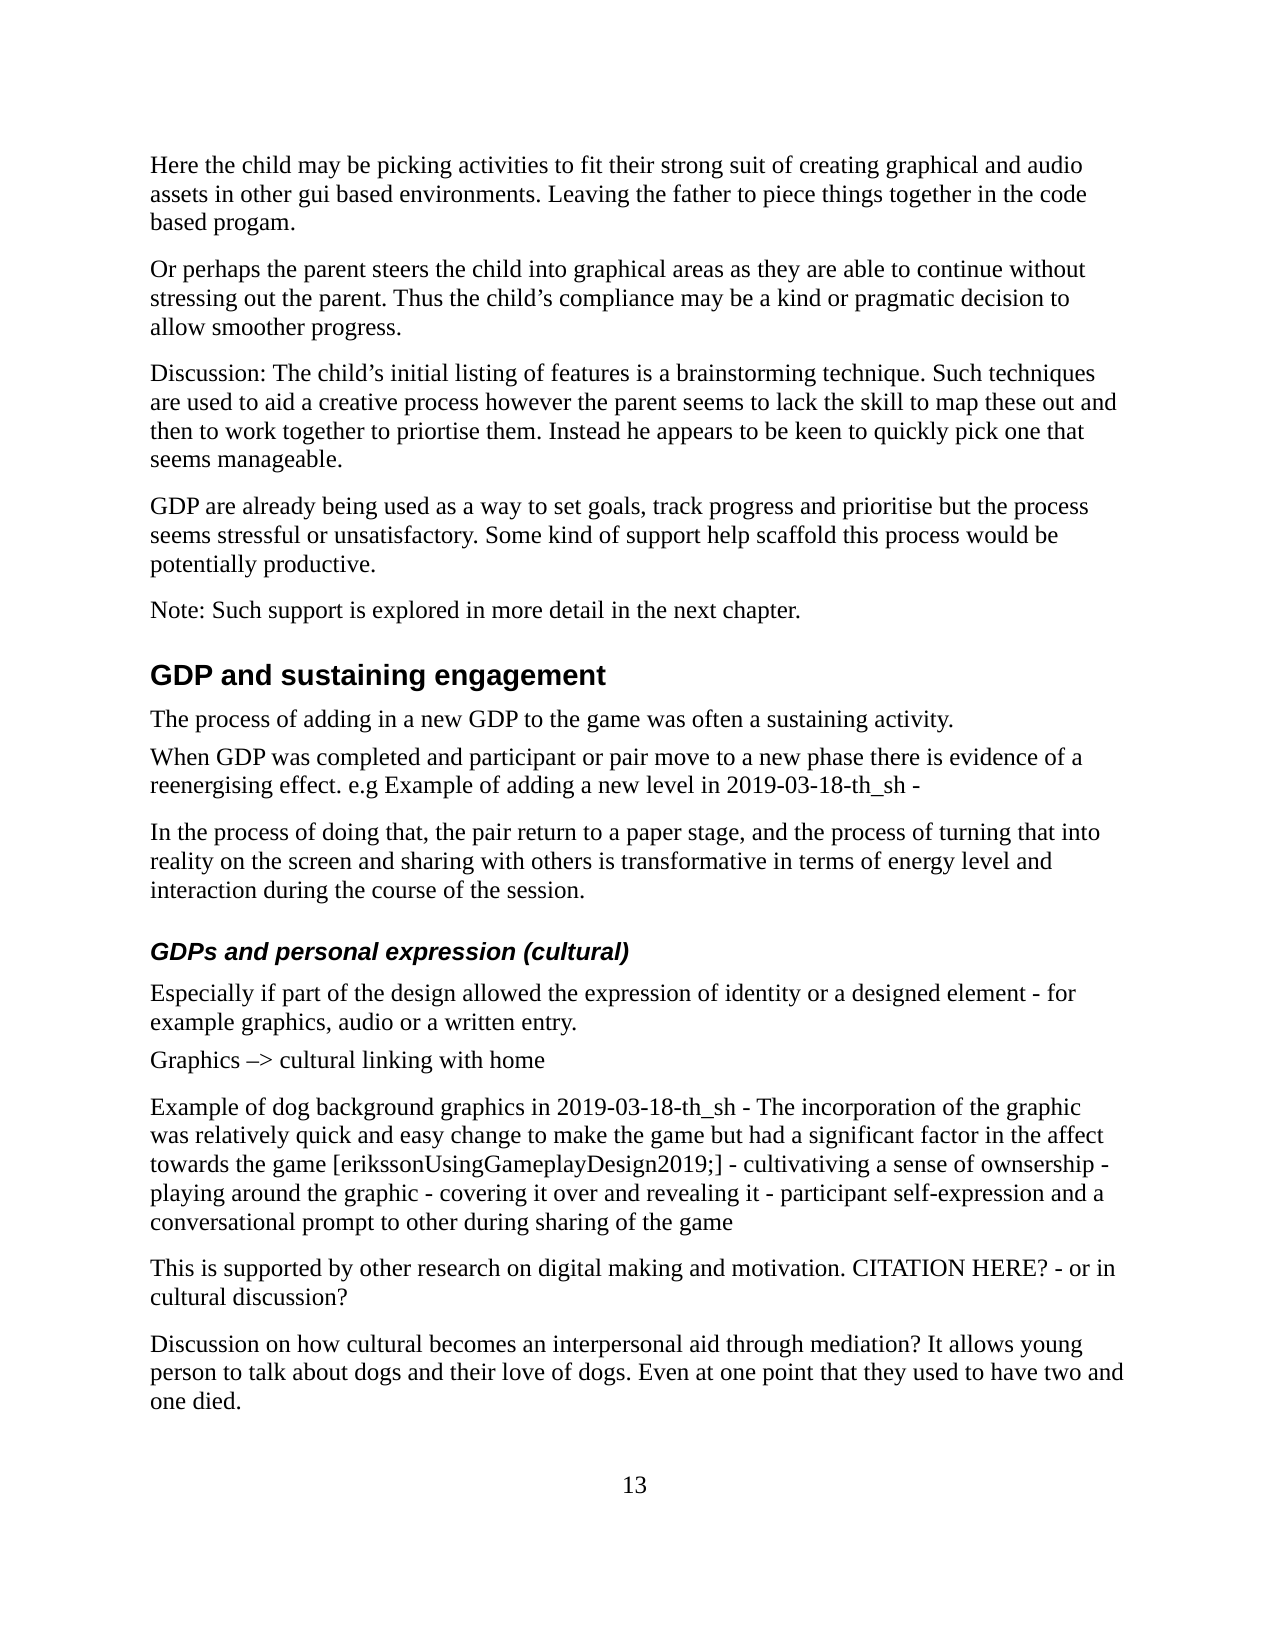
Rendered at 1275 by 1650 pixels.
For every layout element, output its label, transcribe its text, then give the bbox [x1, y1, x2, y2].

text Discussion: The child’s initial listing of features is a brainstorming technique. Such techniques are used to aid a creative process however the parent seems to lack the skill to map these out and then to work together to priortise them. Instead he appears to be keen to quickly pick one that seems manageable. [150, 358, 1125, 473]
text When GDP was completed and participant or pair move to a new phase there is evidence of a reenergising effect. e.g Example of adding a new level in 2019-03-18-th_sh - [150, 742, 1125, 799]
text Or perhaps the parent steers the child into graphical areas as they are able to continue without stressing out the parent. Thus the child’s compliance may be a kind or pragmatic decision to allow smoother progress. [150, 254, 1125, 340]
text Especially if part of the design allowed the expression of identity or a designed element - for example graphics, audio or a written entry. [150, 978, 1125, 1036]
text This is supported by other research on digital making and motivation. CITATION HERE? - or in cultural discussion? [150, 1253, 1125, 1311]
subtitle GDPs and personal expression (cultural) [150, 937, 1125, 966]
text Note: Such support is explored in more detail in the next chapter. [150, 595, 1125, 624]
text Here the child may be picking activities to fit their strong suit of creating graphical and audio assets in other gui based environments. Leaving the father to piece things together in the code based progam. [150, 150, 1125, 236]
subtitle GDP and sustaining engagement [150, 658, 1125, 692]
text Discussion on how cultural becomes an interpersonal aid through mediation? It allows young person to talk about dogs and their love of dogs. Even at one point that they used to have two and one died. [150, 1329, 1125, 1415]
text The process of adding in a new GDP to the game was often a sustaining activity. [150, 704, 1125, 733]
text Graphics –> cultural linking with home [150, 1045, 1125, 1074]
text Example of dog background graphics in 2019-03-18-th_sh - The incorporation of the graphic was relatively quick and easy change to make the game but had a significant factor in the affect towards the game [erikssonUsingGameplayDesign2019;] - cultivativing a sense of ownsership - playing around the graphic - covering it over and revealing it - participant self-expression and a conversational prompt to other during sharing of the game [150, 1092, 1125, 1235]
text In the process of doing that, the pair return to a paper stage, and the process of turning that into reality on the screen and sharing with others is transformative in terms of energy level and interaction during the course of the session. [150, 817, 1125, 903]
text GDP are already being used as a way to set goals, track progress and prioritise but the process seems stressful or unsatisfactory. Some kind of support help scaffold this process would be potentially productive. [150, 491, 1125, 577]
